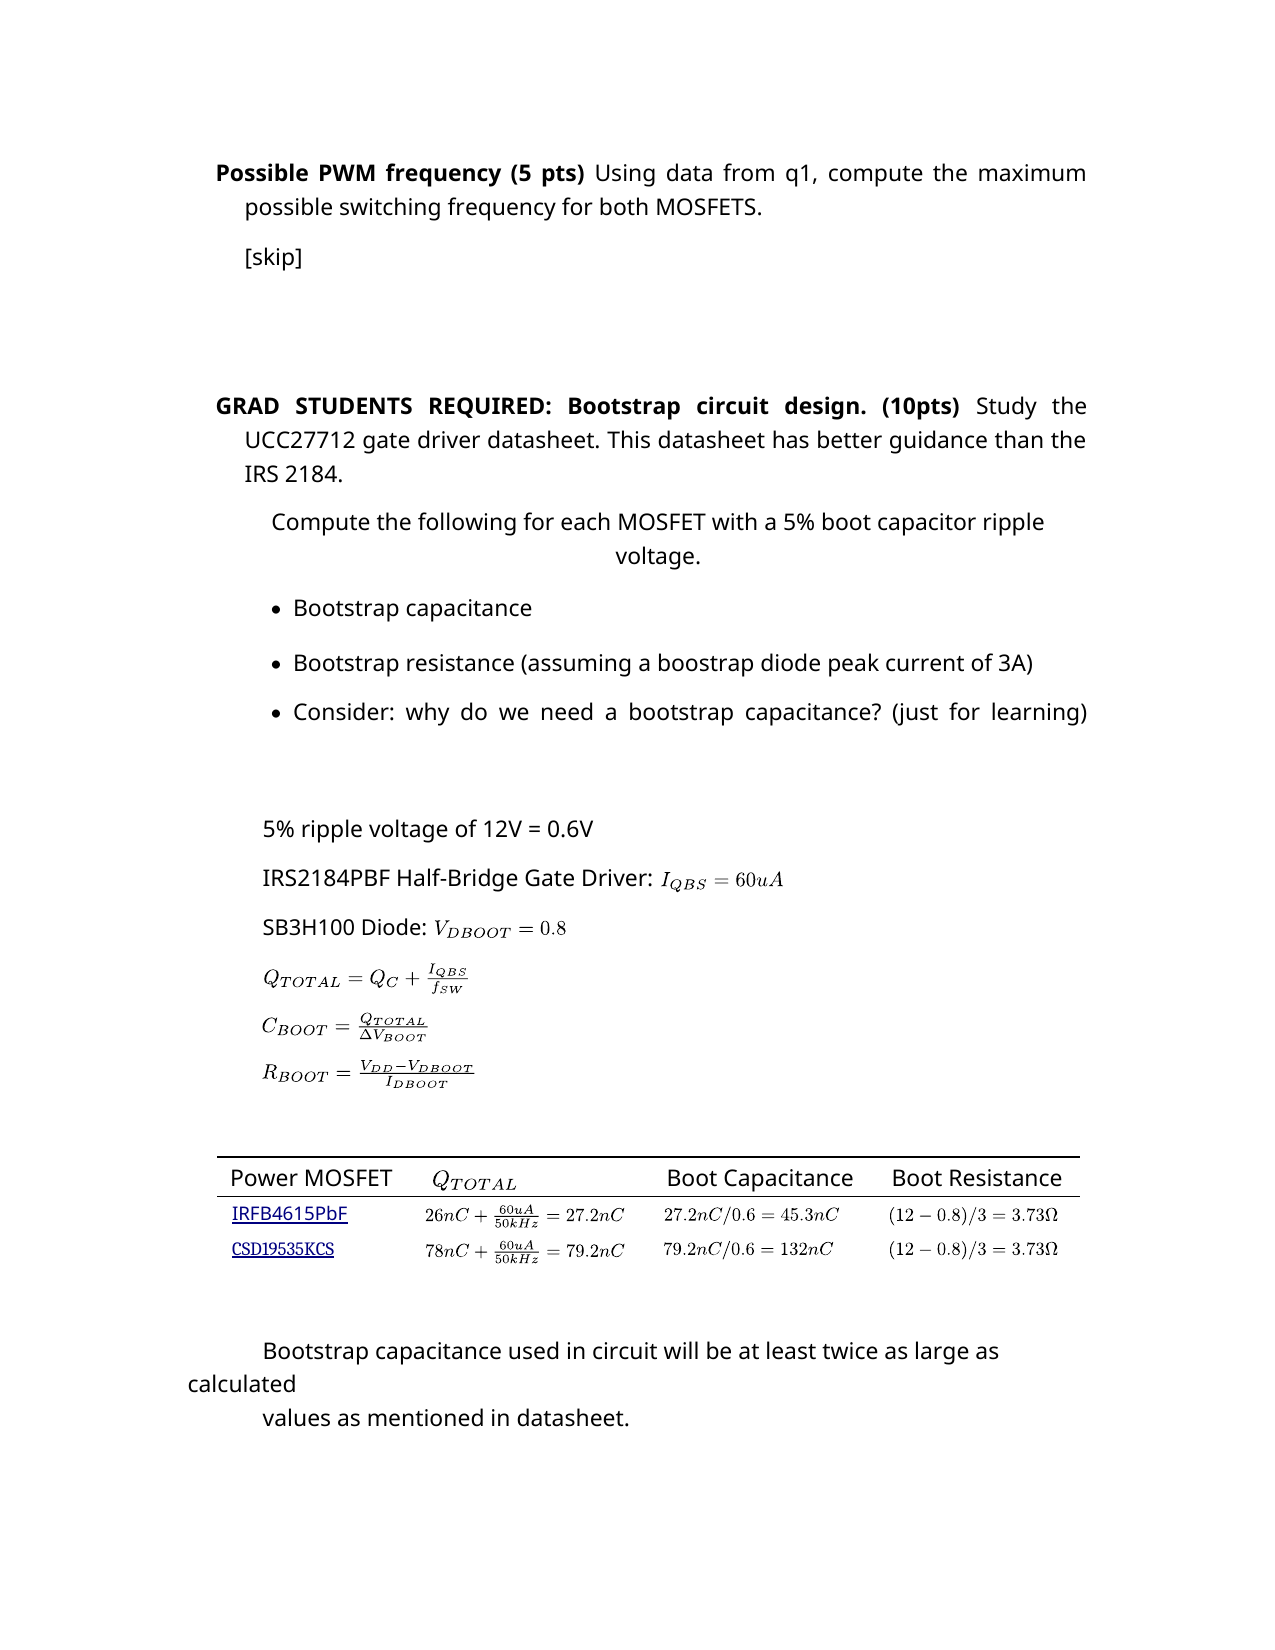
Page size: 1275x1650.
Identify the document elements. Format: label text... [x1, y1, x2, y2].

text Possible PWM frequency (5 pts) Using data from q1, compute the maximum possible switching frequency for both MOSFETS. [215, 157, 1087, 222]
table_header [414, 1158, 648, 1196]
table_cell [874, 1197, 1080, 1231]
table_cell [649, 1231, 873, 1268]
list Bootstrap capacitance [270, 592, 1087, 624]
list Bootstrap resistance (assuming a boostrap diode peak current of 3A) [270, 647, 1087, 678]
text 5% ripple voltage of 12V = 0.6V [262, 813, 1087, 844]
table_cell [874, 1231, 1080, 1268]
text [skip] [215, 241, 1087, 272]
table_cell [414, 1197, 648, 1231]
table_header Boot Resistance [874, 1158, 1080, 1196]
table_header Boot Capacitance [649, 1158, 873, 1196]
text GRAD STUDENTS REQUIRED: Bootstrap circuit design. (10pts) Study the UCC27712 gate driver datasheet. This datasheet has better guidance than the IRS 2184. [215, 390, 1087, 489]
table_cell [649, 1197, 873, 1231]
text IRS2184PBF Half-Bridge Gate Driver: [187, 862, 1087, 893]
table_cell CSD19535KCS [217, 1231, 414, 1268]
text Compute the following for each MOSFET with a 5% boot capacitor ripple voltage. [229, 506, 1087, 571]
list Consider: why do we need a bootstrap capacitance? (just for learning) [270, 696, 1087, 795]
text Bootstrap capacitance used in circuit will be at least twice as large as calculated values as mentioned in datasheet. [158, 1268, 1087, 1433]
table_cell IRFB4615PbF [217, 1197, 414, 1231]
table_header Power MOSFET [217, 1158, 414, 1196]
table_cell [414, 1231, 648, 1268]
text SB3H100 Diode: [187, 911, 1087, 942]
